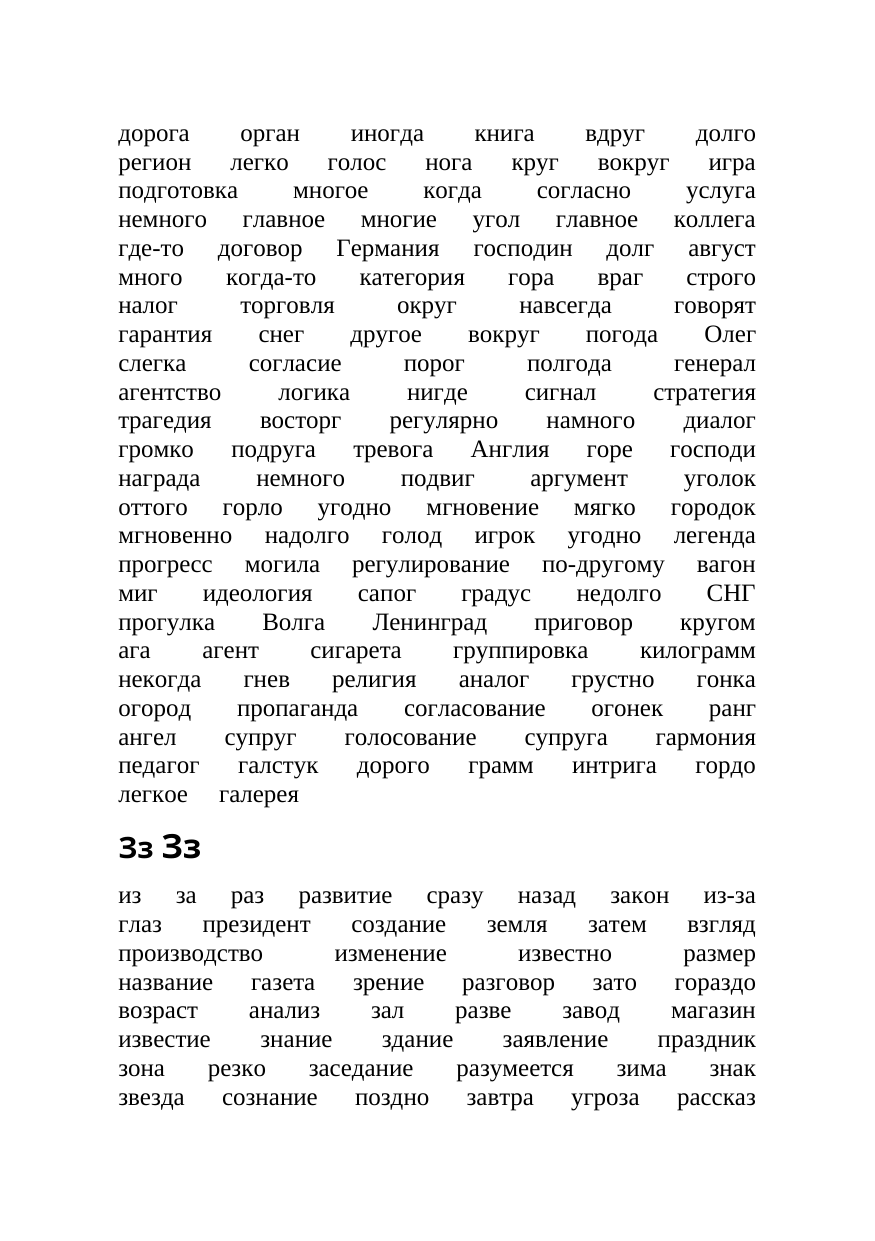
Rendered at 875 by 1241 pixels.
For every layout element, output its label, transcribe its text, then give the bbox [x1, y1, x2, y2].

text из за раз развитие сразу назад закон из-за глаз президент создание земля затем взгляд производство изменение известно размер название газета зрение разговор зато гораздо возраст анализ зал разве завод магазин известие знание здание заявление праздник зона резко заседание разумеется зима знак звезда сознание поздно завтра угроза рассказ [118, 881, 756, 1111]
subtitle Зз Зз [118, 823, 756, 868]
text дорога орган иногда книга вдруг долго регион легко голос нога круг вокруг игра подготовка многое когда согласно услуга немного главное многие угол главное коллега где-то договор Германия господин долг август много когда-то категория гора враг строго налог торговля округ навсегда говорят гарантия снег другое вокруг погода Олег слегка согласие порог полгода генерал агентство логика нигде сигнал стратегия трагедия восторг регулярно намного диалог громко подруга тревога Англия горе господи награда немного подвиг аргумент уголок оттого горло угодно мгновение мягко городок мгновенно надолго голод игрок угодно легенда прогресс могила регулирование по-другому вагон миг идеология сапог градус недолго СНГ прогулка Волга Ленинград приговор кругом ага агент сигарета группировка килограмм некогда гнев религия аналог грустно гонка огород пропаганда согласование огонек ранг ангел супруг голосование супруга гармония педагог галстук дорого грамм интрига гордо легкое галерея [118, 118, 756, 808]
